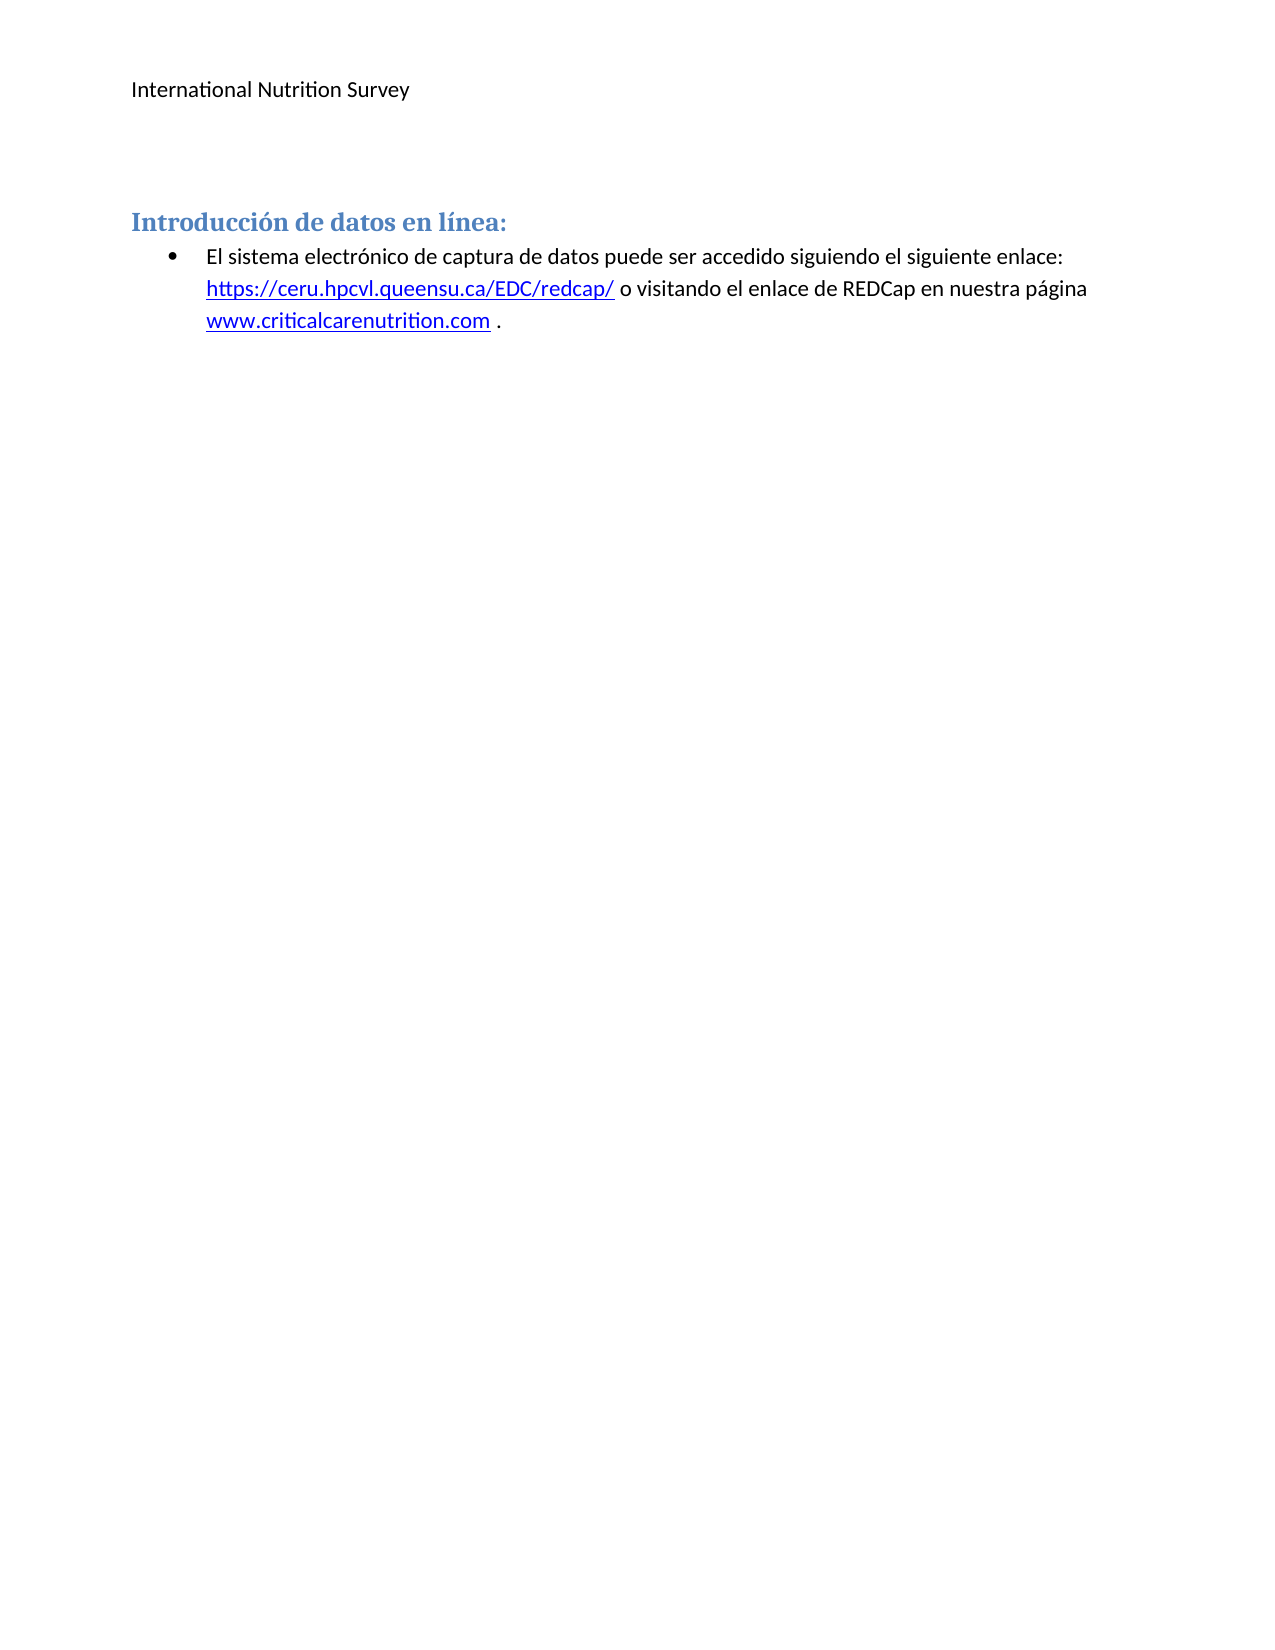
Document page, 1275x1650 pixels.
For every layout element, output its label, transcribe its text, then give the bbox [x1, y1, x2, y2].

subtitle Introducción de datos en línea: [131, 207, 1144, 238]
list El sistema electrónico de captura de datos puede ser accedido siguiendo el siguiente enlace: https://ceru.hpcvl.queensu.ca/EDC/redcap/ o visitando el enlace de REDCap en nuestra página www.criticalcarenutrition.com . [169, 242, 1144, 335]
